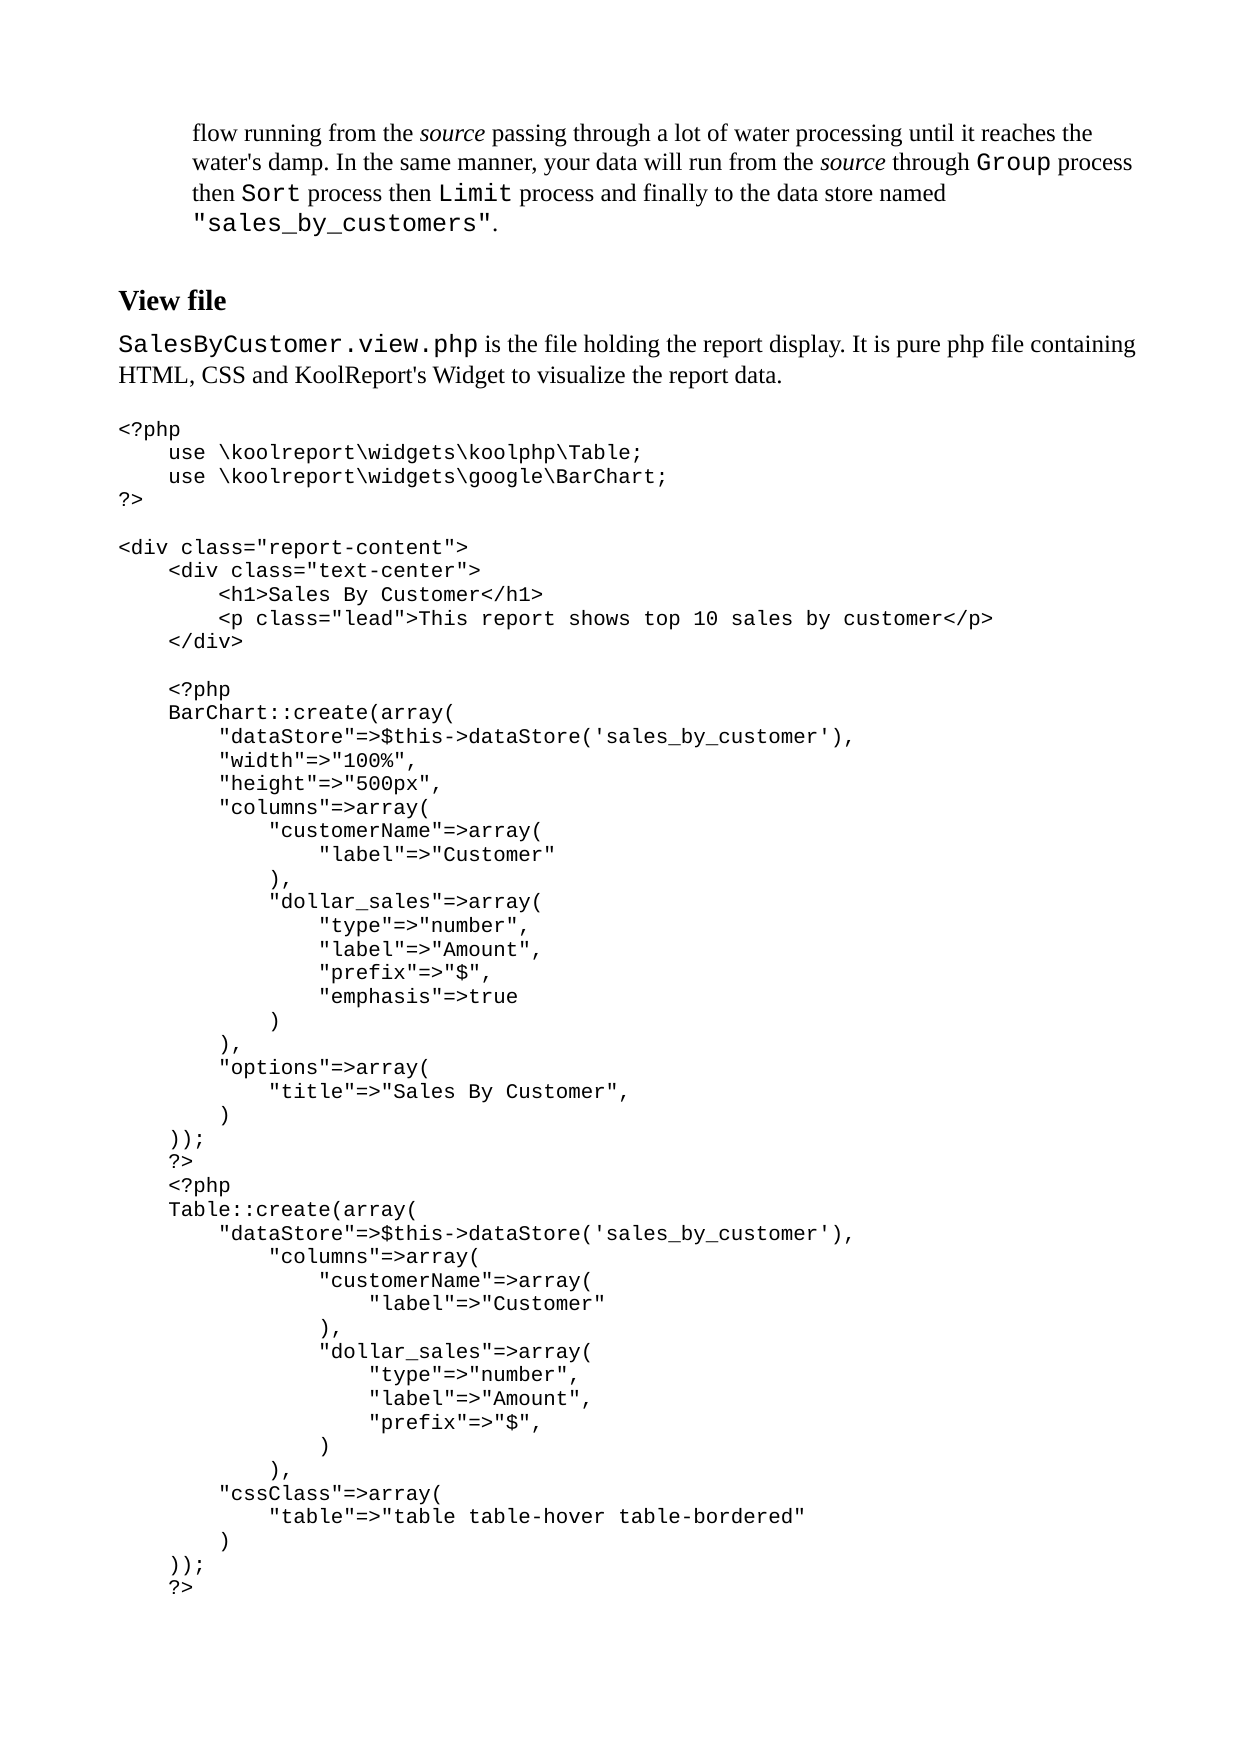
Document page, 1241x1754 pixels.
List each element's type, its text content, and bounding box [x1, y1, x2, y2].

table_header flow running from the source passing through a lot of water processing until it reaches the water's damp. In the same manner, your data will run from the source through Group process then Sort process then Limit process and finally to the data store named "sales_by_customers". View file SalesByCustomer.view.php is the file holding the report display. It is pure php file containing HTML, CSS and KoolReport's Widget to visualize the report data. <?php use \koolreport\widgets\koolphp\Table; use \koolreport\widgets\google\BarChart; ?> <div class="report-content"> <div class="text-center"> <h1>Sales By Customer</h1> <p class="lead">This report shows top 10 sales by customer</p> </div> <?php BarChart::create(array( "dataStore"=>$this->dataStore('sales_by_customer'), "width"=>"100%", "height"=>"500px", "columns"=>array( "customerName"=>array( "label"=>"Customer" ), "dollar_sales"=>array( "type"=>"number", "label"=>"Amount", "prefix"=>"$", "emphasis"=>true ) ), "options"=>array( "title"=>"Sales By Customer", ) )); ?> <?php Table::create(array( "dataStore"=>$this->dataStore('sales_by_customer'), "columns"=>array( "customerName"=>array( "label"=>"Customer" ), "dollar_sales"=>array( "type"=>"number", "label"=>"Amount", "prefix"=>"$", ) ), "cssClass"=>array( "table"=>"table table-hover table-bordered" ) )); ?> [118, 118, 1160, 1601]
